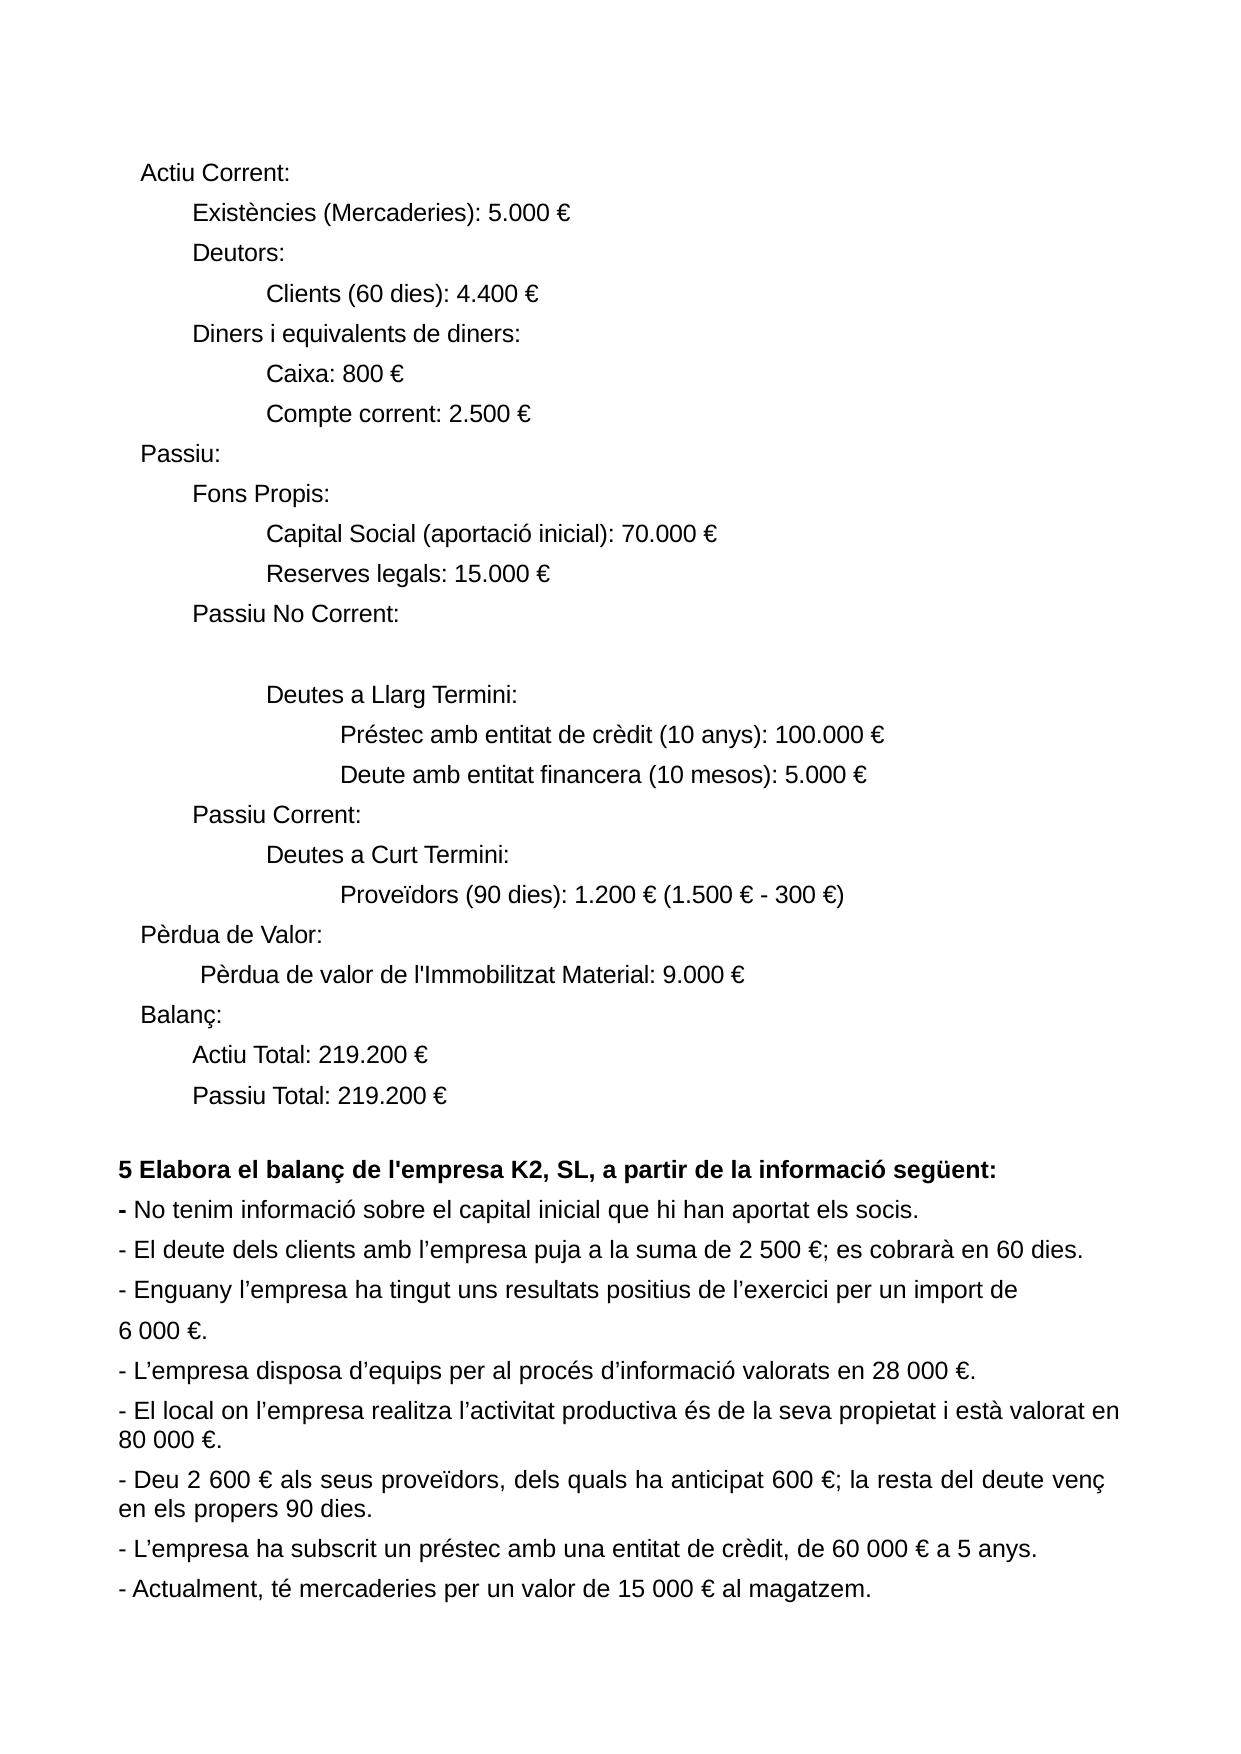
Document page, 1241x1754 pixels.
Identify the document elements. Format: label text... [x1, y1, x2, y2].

subtitle Caixa: 800 € [266, 359, 1122, 387]
list - Deu 2 600 € als seus proveïdors, dels quals ha anticipat 600 €; la resta del deute venç en els propers 90 dies. [118, 1465, 1122, 1522]
subtitle - Enguany l’empresa ha tingut uns resultats positius de l’exercici per un import de [118, 1276, 1122, 1304]
subtitle Deutors: [192, 238, 1122, 267]
subtitle Actiu Total: 219.200 € [192, 1041, 1122, 1069]
subtitle - El local on l’empresa realitza l’activitat productiva és de la seva propietat i està valorat en 80 000 €. [118, 1396, 1122, 1453]
subtitle Compte corrent: 2.500 € [266, 399, 1122, 428]
subtitle Capital Social (aportació inicial): 70.000 € [266, 519, 1122, 548]
subtitle Pèrdua de valor de l'Immobilitzat Material: 9.000 € [140, 960, 1122, 989]
subtitle - No tenim informació sobre el capital inicial que hi han aportat els socis. [118, 1196, 1122, 1224]
subtitle Reserves legals: 15.000 € [266, 559, 1122, 588]
subtitle Existències (Mercaderies): 5.000 € [192, 198, 1122, 227]
subtitle Balanç: [140, 1000, 1122, 1029]
subtitle Proveïdors (90 dies): 1.200 € (1.500 € - 300 €) [192, 880, 1122, 909]
subtitle 6 000 €. [118, 1316, 1122, 1344]
subtitle Fons Propis: [192, 479, 1122, 508]
list - Actualment, té mercaderies per un valor de 15 000 € al magatzem. [118, 1574, 1122, 1603]
subtitle Actiu Corrent: [140, 158, 1122, 187]
subtitle Clients (60 dies): 4.400 € [192, 278, 1122, 307]
subtitle Deutes a Curt Termini: [192, 840, 1122, 869]
subtitle Deute amb entitat financera (10 mesos): 5.000 € [340, 760, 1122, 788]
subtitle Deutes a Llarg Termini: [266, 679, 1122, 708]
subtitle Passiu Corrent: [192, 800, 1122, 829]
subtitle - L’empresa ha subscrit un préstec amb una entitat de crèdit, de 60 000 € a 5 anys. [118, 1534, 1122, 1563]
subtitle Passiu No Corrent: [192, 599, 1122, 628]
subtitle Pèrdua de Valor: [140, 920, 1122, 949]
subtitle Passiu Total: 219.200 € [192, 1081, 1122, 1109]
subtitle Préstec amb entitat de crèdit (10 anys): 100.000 € [340, 720, 1122, 748]
list - L’empresa disposa d’equips per al procés d’informació valorats en 28 000 €. [118, 1356, 1122, 1384]
subtitle Passiu: [140, 439, 1122, 468]
list - El deute dels clients amb l’empresa puja a la suma de 2 500 €; es cobrarà en 60 dies. [118, 1235, 1122, 1264]
list 5 Elabora el balanç de l'empresa K2, SL, a partir de la informació següent: [118, 1155, 1122, 1184]
subtitle Diners i equivalents de diners: [192, 319, 1122, 347]
